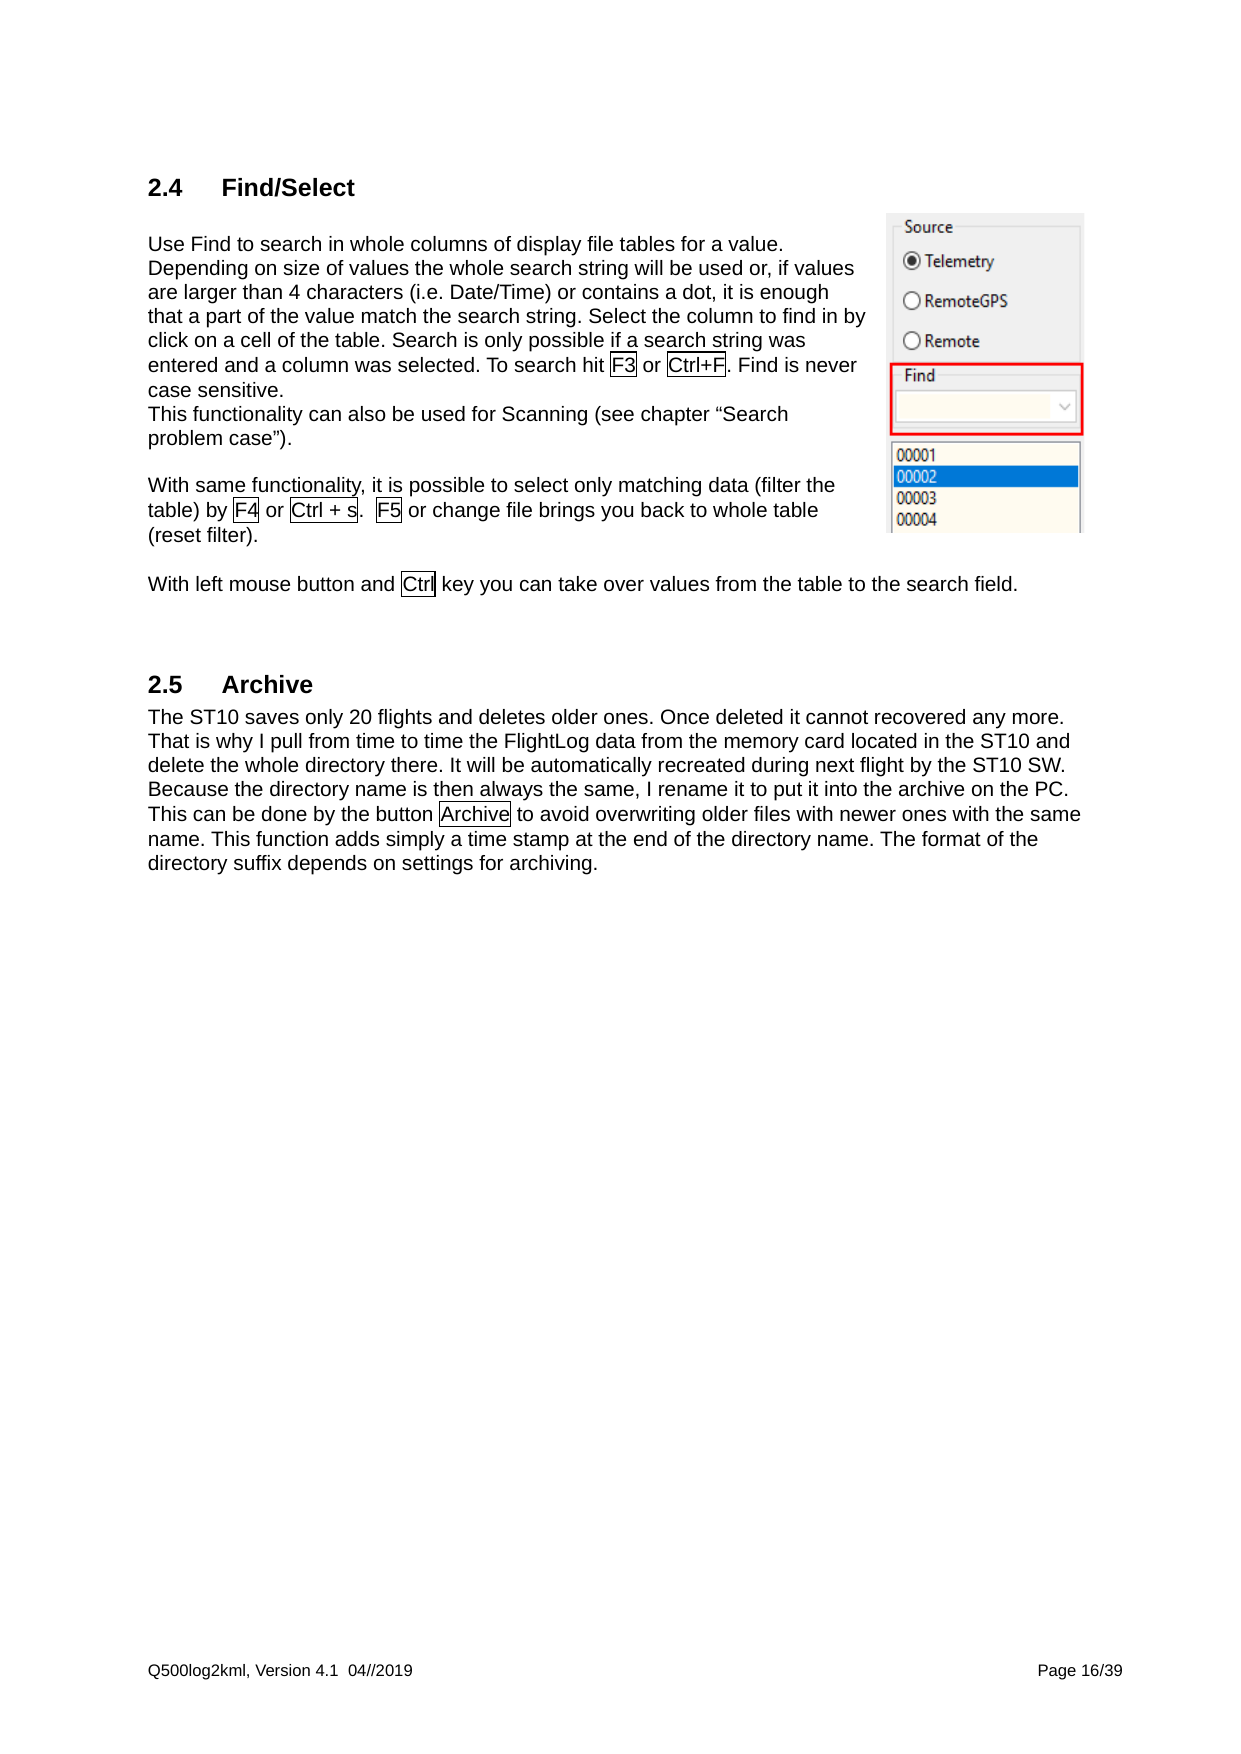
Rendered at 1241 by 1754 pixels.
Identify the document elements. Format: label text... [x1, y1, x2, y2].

subtitle Find/Select [148, 173, 1093, 201]
subtitle Archive [148, 670, 1093, 699]
text With same functionality, it is possible to select only matching data (filter the table) by F4 or Ctrl + s. F5 or change file brings you back to whole table (reset filter). [148, 473, 1093, 547]
text Ctrl [402, 572, 434, 596]
text With left mouse button and [148, 571, 401, 597]
text key you can take over values from the table to the search field. [436, 571, 1093, 597]
picture [886, 213, 1085, 533]
text The ST10 saves only 20 flights and deletes older ones. Once deleted it cannot recovered any more. That is why I pull from time to time the FlightLog data from the memory card located in the ST10 and delete the whole directory there. It will be automatically recreated during next flight by the ST10 SW. Because the directory name is then always the same, I rename it to put it into the archive on the PC. This can be done by the button Archive to avoid overwriting older files with newer ones with the same name. This function adds simply a time stamp at the end of the directory name. The format of the directory suffix depends on settings for archiving. [148, 705, 1093, 875]
text This functionality can also be used for Scanning (see chapter “Search problem case”). [148, 401, 886, 449]
text Use Find to search in whole columns of display file tables for a value. Depending on size of values the whole search string will be used or, if values are larger than 4 characters (i.e. Date/Time) or contains a dot, it is enough that a part of the value match the search string. Select the column to find in by click on a cell of the table. Search is only possible if a search string was entered and a column was selected. To search hit F3 or Ctrl+F. Find is never case sensitive. [148, 232, 886, 401]
